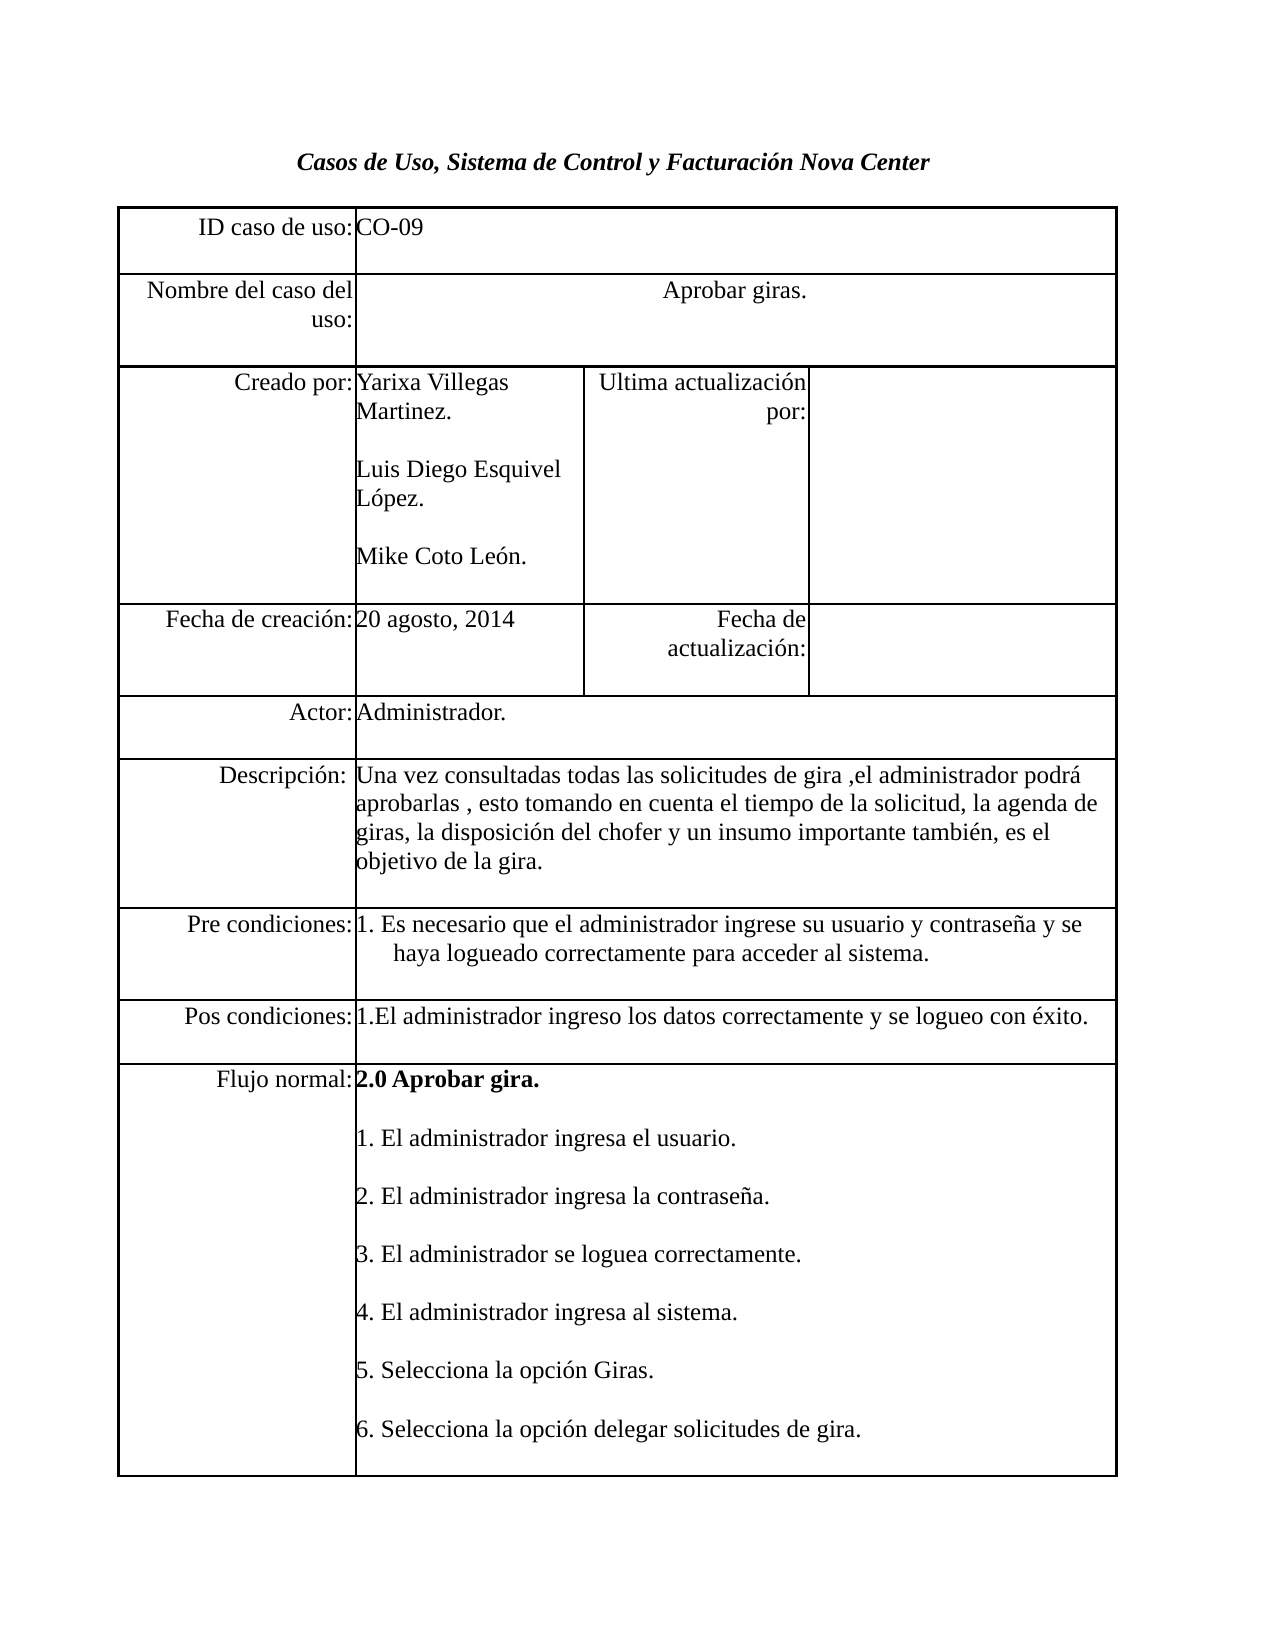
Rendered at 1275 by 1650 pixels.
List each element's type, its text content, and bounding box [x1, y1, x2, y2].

table_cell Una vez consultadas todas las solicitudes de gira ,el administrador podrá aprobarlas , esto tomando en cuenta el tiempo de la solicitud, la agenda de giras, la disposición del chofer y un insumo importante también, es el objetivo de la gira. [357, 760, 1115, 907]
table_cell Creado por: [120, 368, 355, 602]
table_cell Aprobar giras. [357, 275, 1115, 365]
table_cell Pos condiciones: [120, 1001, 355, 1062]
table_cell Yarixa Villegas Martinez. Luis Diego Esquivel López. Mike Coto León. [357, 368, 583, 602]
table_cell Descripción: [120, 760, 355, 907]
table_cell [810, 368, 1115, 602]
table_cell 2.0 Aprobar gira. 1. El administrador ingresa el usuario. 2. El administrador ingresa la contraseña. 3. El administrador se loguea correctamente. 4. El administrador ingresa al sistema. 5. Selecciona la opción Giras. 6. Selecciona la opción delegar solicitudes de gira. [357, 1065, 1115, 1475]
table_cell Fecha de creación: [120, 605, 355, 694]
table_cell Flujo normal: [120, 1065, 355, 1475]
table_cell 1. Es necesario que el administrador ingrese su usuario y contraseña y se haya logueado correctamente para acceder al sistema. [357, 909, 1115, 999]
table_cell [810, 605, 1115, 694]
table_cell Administrador. [357, 697, 1115, 758]
table_cell Fecha de actualización: [585, 605, 808, 694]
table_header CO-09 [357, 209, 1115, 273]
table_cell 1.El administrador ingreso los datos correctamente y se logueo con éxito. [357, 1001, 1115, 1062]
table_cell Ultima actualización por: [585, 368, 808, 602]
table_cell Actor: [120, 697, 355, 758]
table_cell 20 agosto, 2014 [357, 605, 583, 694]
table_header ID caso de uso: [120, 209, 355, 273]
table_cell Pre condiciones: [120, 909, 355, 999]
table_cell Nombre del caso del uso: [120, 275, 355, 365]
